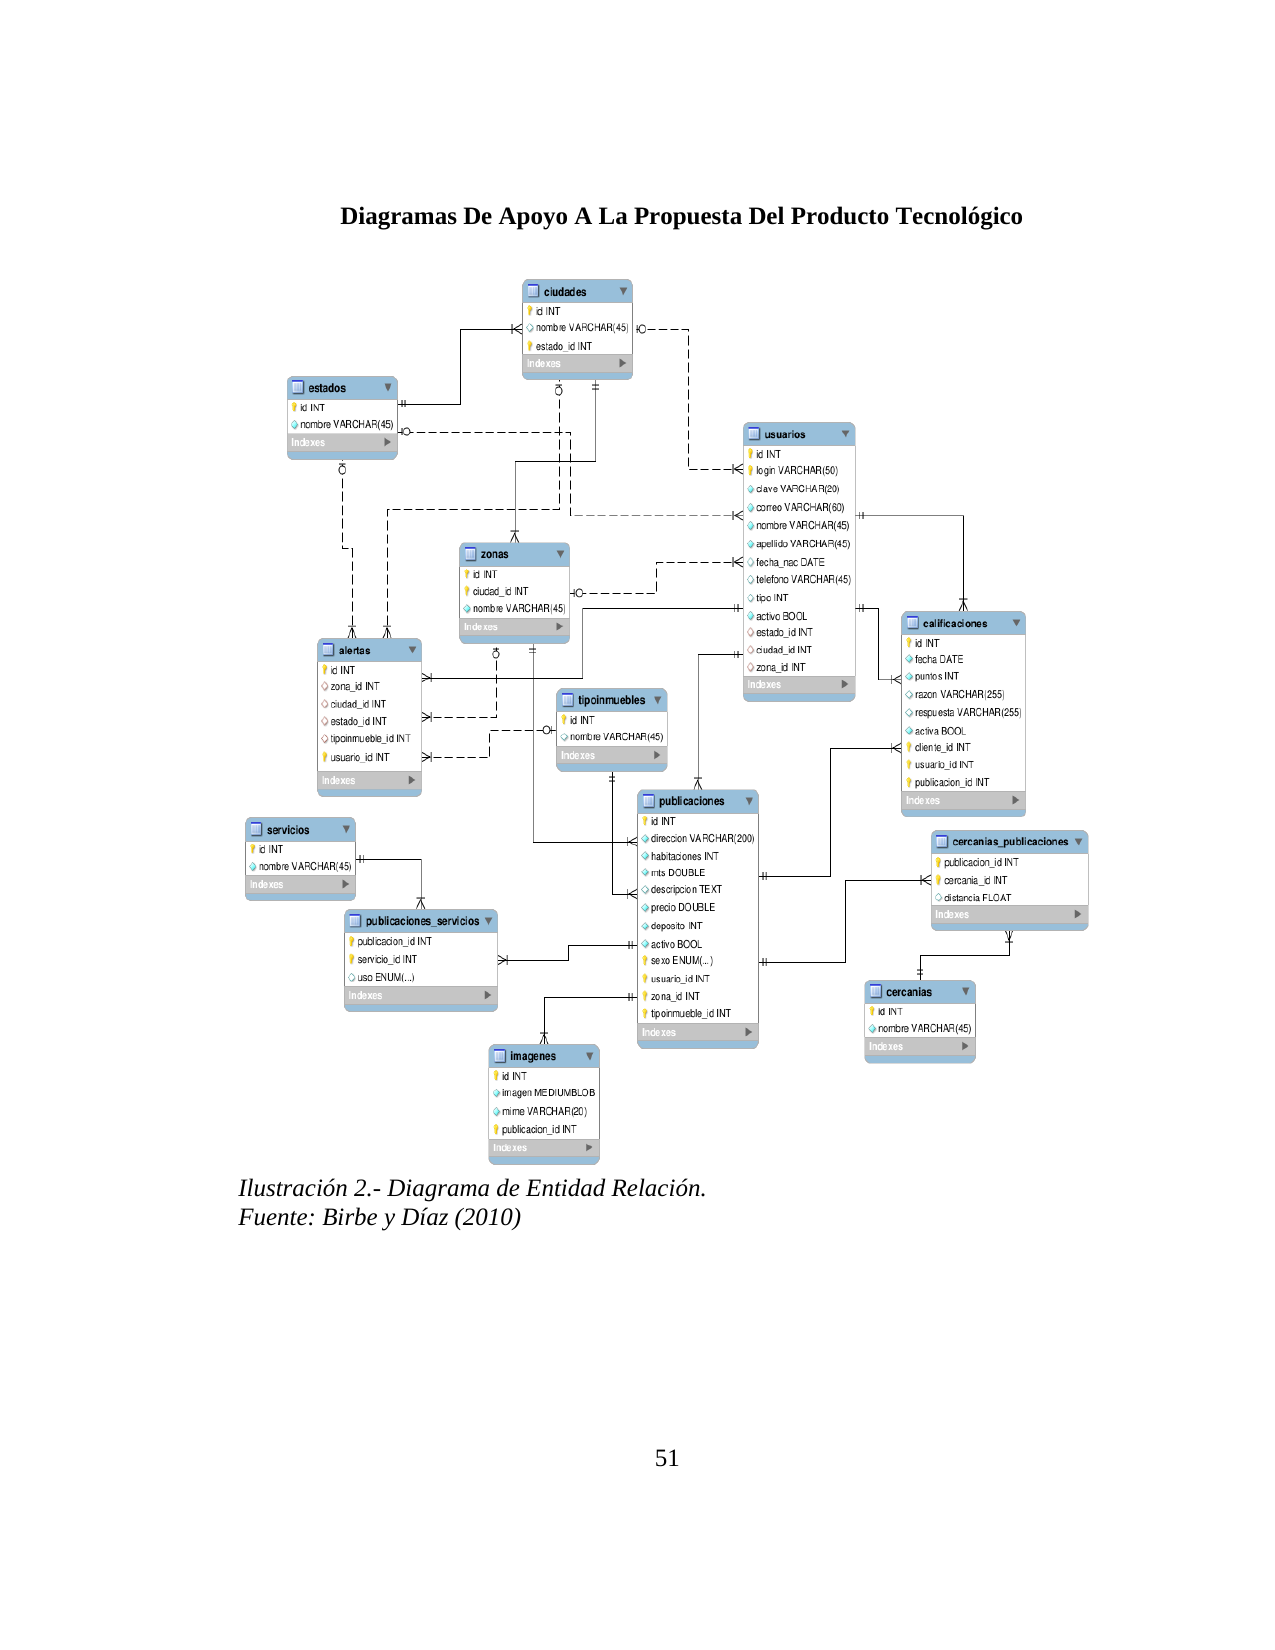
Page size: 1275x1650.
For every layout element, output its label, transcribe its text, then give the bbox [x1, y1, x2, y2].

text Ilustración 2.- Diagrama de Entidad Relación. [238, 1173, 1097, 1202]
picture [238, 269, 1097, 1173]
subtitle Diagramas De Apoyo A La Propuesta Del Producto Tecnológico [236, 201, 1098, 229]
text Fuente: Birbe y Díaz (2010) [238, 1202, 1097, 1230]
